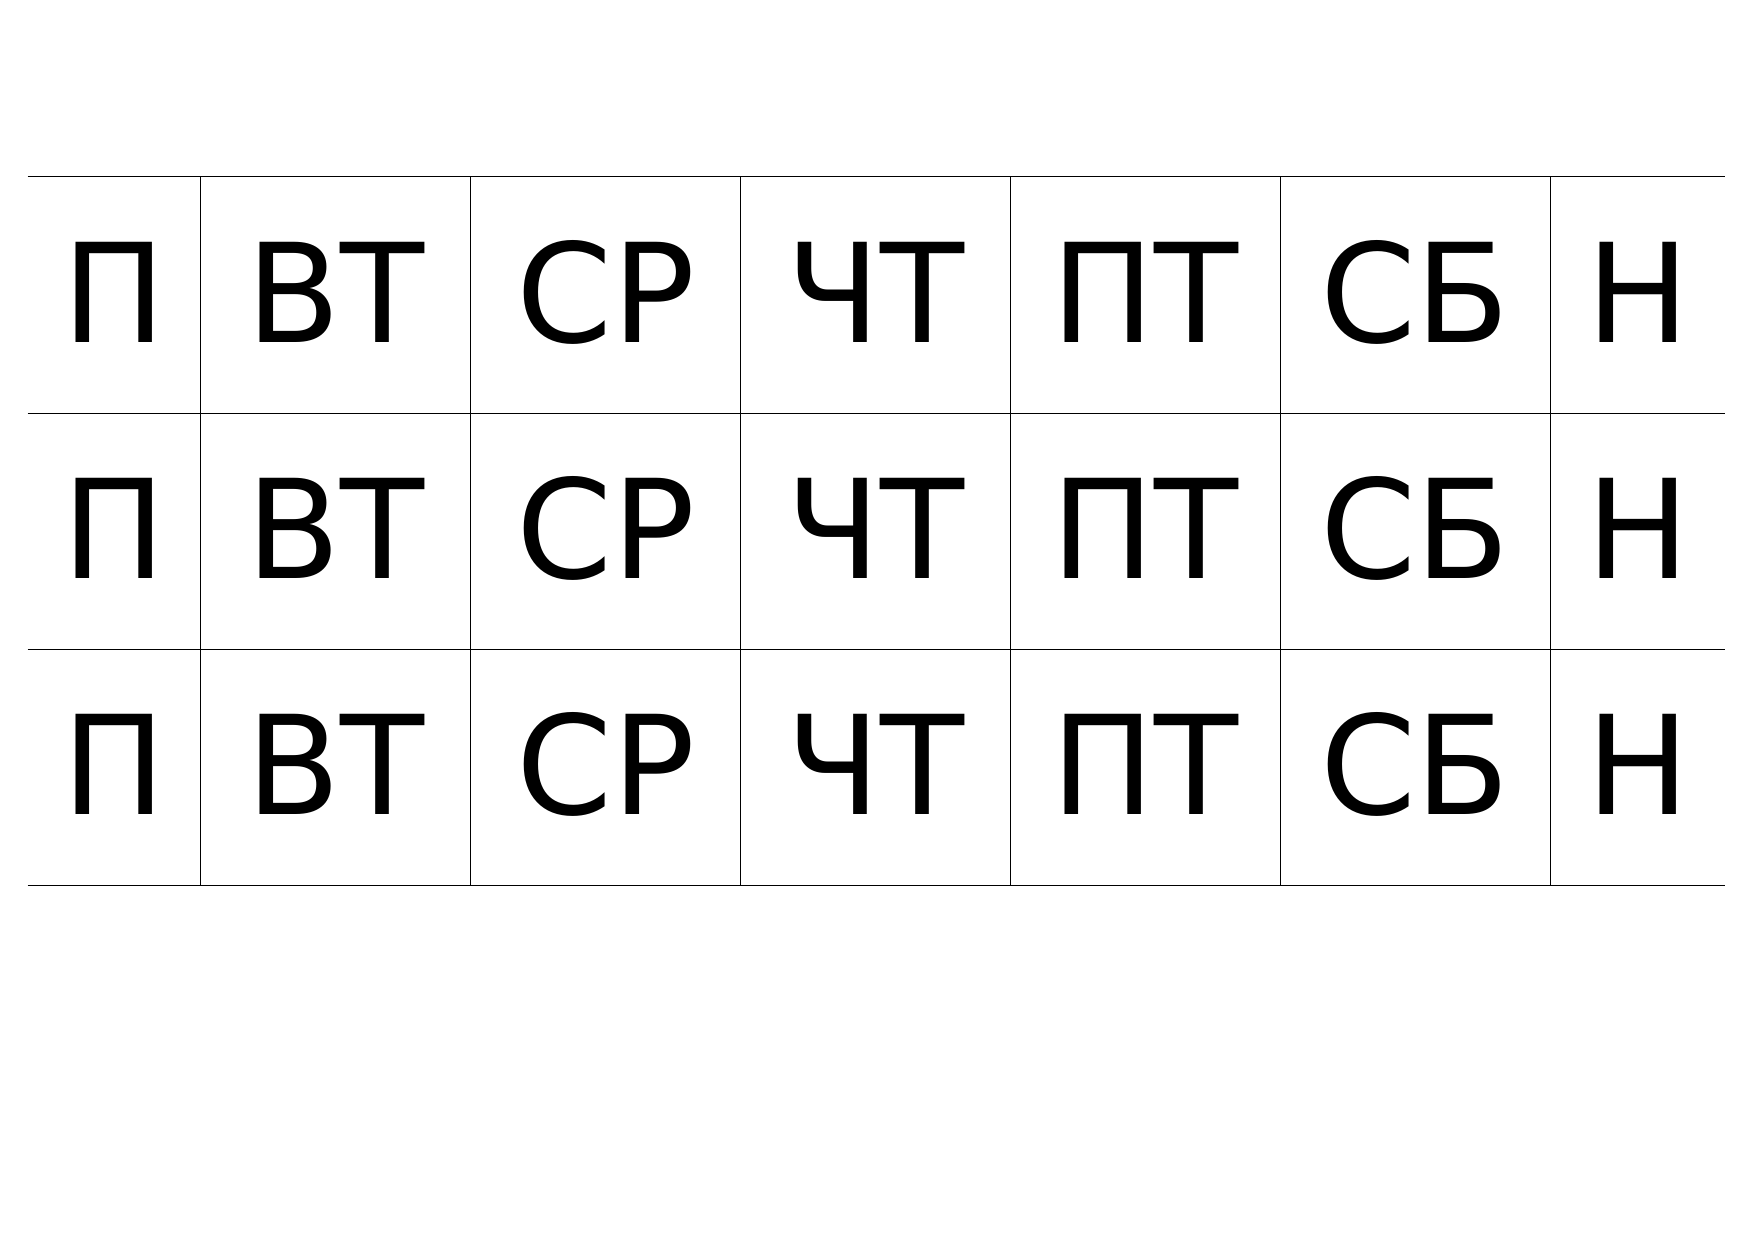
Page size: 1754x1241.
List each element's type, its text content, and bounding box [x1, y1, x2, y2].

table_cell СР [471, 414, 740, 649]
table_header СР [471, 177, 740, 413]
table_header ПТ [1011, 177, 1280, 413]
table_header Н [1551, 177, 1725, 413]
table_cell ВТ [201, 414, 470, 649]
table_cell ПТ [1011, 414, 1280, 649]
table_cell П [28, 650, 200, 885]
table_cell СБ [1281, 414, 1550, 649]
table_cell ЧТ [741, 650, 1010, 885]
table_header ЧТ [741, 177, 1010, 413]
table_cell Н [1551, 650, 1725, 885]
table_cell ВТ [201, 650, 470, 885]
table_cell СБ [1281, 650, 1550, 885]
table_header СБ [1281, 177, 1550, 413]
table_header П [28, 177, 200, 413]
table_cell СР [471, 650, 740, 885]
table_cell ПТ [1011, 650, 1280, 885]
table_cell П [28, 414, 200, 649]
table_header ВТ [201, 177, 470, 413]
table_cell Н [1551, 414, 1725, 649]
table_cell ЧТ [741, 414, 1010, 649]
